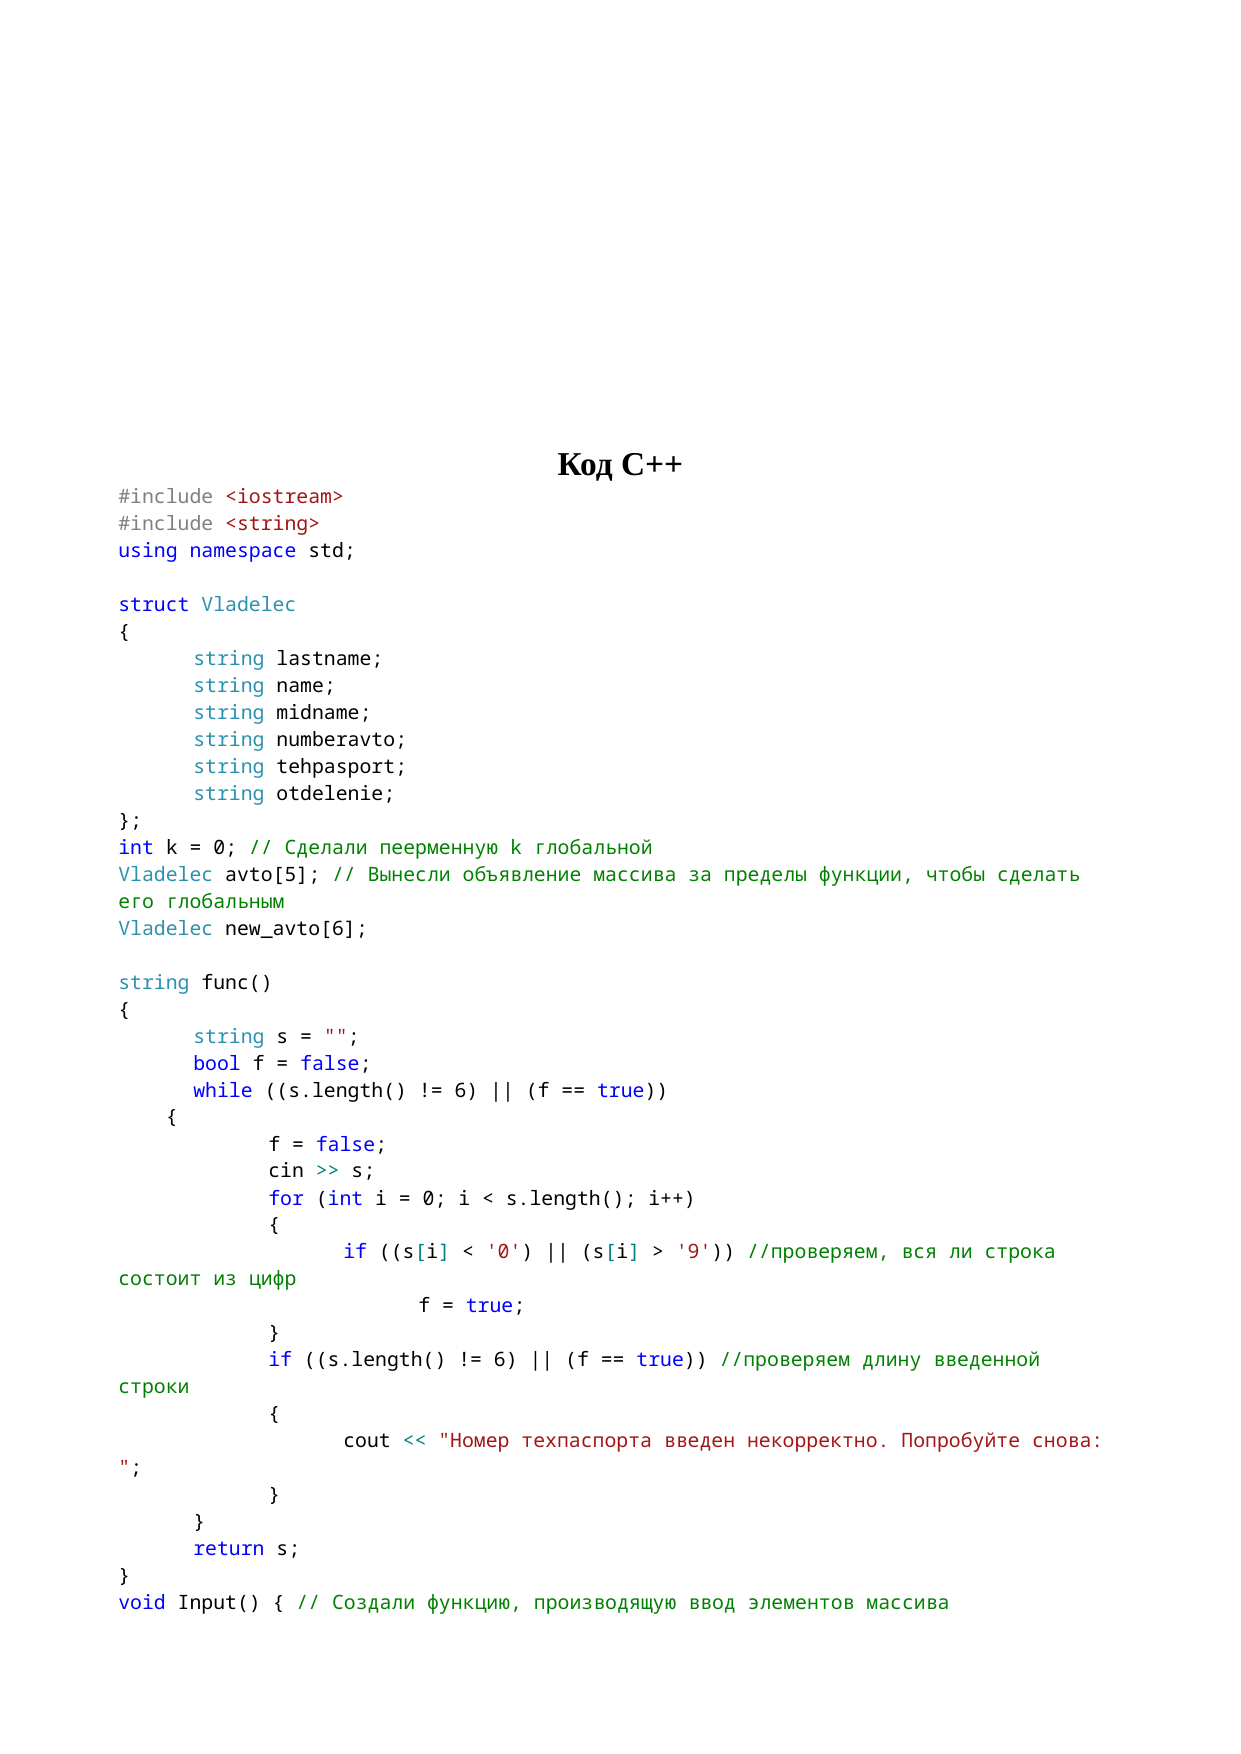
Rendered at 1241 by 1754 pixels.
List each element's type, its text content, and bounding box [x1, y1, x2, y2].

text { [118, 1399, 1122, 1427]
text } [118, 1507, 1122, 1534]
text string tehpasport; [118, 752, 1122, 779]
text } [118, 1561, 1122, 1588]
text { [118, 995, 1122, 1022]
text string midname; [118, 698, 1122, 725]
text { [118, 1211, 1122, 1238]
text #include <iostream> [118, 482, 1122, 509]
text string func() [118, 968, 1122, 995]
text { [118, 617, 1122, 644]
text { [118, 1103, 1122, 1130]
text cout << "Номер техпаспорта введен некорректно. Попробуйте снова: "; [118, 1427, 1122, 1481]
text Vladelec avto[5]; // Вынесли объявление массива за пределы функции, чтобы сделать его глобальным [118, 860, 1122, 914]
text while ((s.length() != 6) || (f == true)) [118, 1076, 1122, 1103]
text string s = ""; [118, 1022, 1122, 1049]
text #include <string> [118, 509, 1122, 536]
text string numberavto; [118, 725, 1122, 752]
text return s; [118, 1534, 1122, 1561]
text using namespace std; [118, 536, 1122, 563]
text cin >> s; [118, 1157, 1122, 1184]
text if ((s.length() != 6) || (f == true)) //проверяем длину введенной строки [118, 1346, 1122, 1399]
text string name; [118, 671, 1122, 698]
text f = false; [118, 1130, 1122, 1157]
text string lastname; [118, 644, 1122, 671]
text for (int i = 0; i < s.length(); i++) [118, 1184, 1122, 1211]
text } [118, 1319, 1122, 1346]
text Код C++ [118, 444, 1122, 482]
text } [118, 1481, 1122, 1507]
text int k = 0; // Сделали пеерменную k глобальной [118, 833, 1122, 860]
text }; [118, 806, 1122, 833]
text if ((s[i] < '0') || (s[i] > '9')) //проверяем, вся ли строка состоит из цифр [118, 1238, 1122, 1292]
text void Input() { // Создали функцию, производящую ввод элементов массива [118, 1588, 1122, 1615]
text Vladelec new_avto[6]; [118, 914, 1122, 941]
text f = true; [118, 1292, 1122, 1319]
text struct Vladelec [118, 590, 1122, 617]
text bool f = false; [118, 1049, 1122, 1076]
text string otdelenie; [118, 779, 1122, 806]
